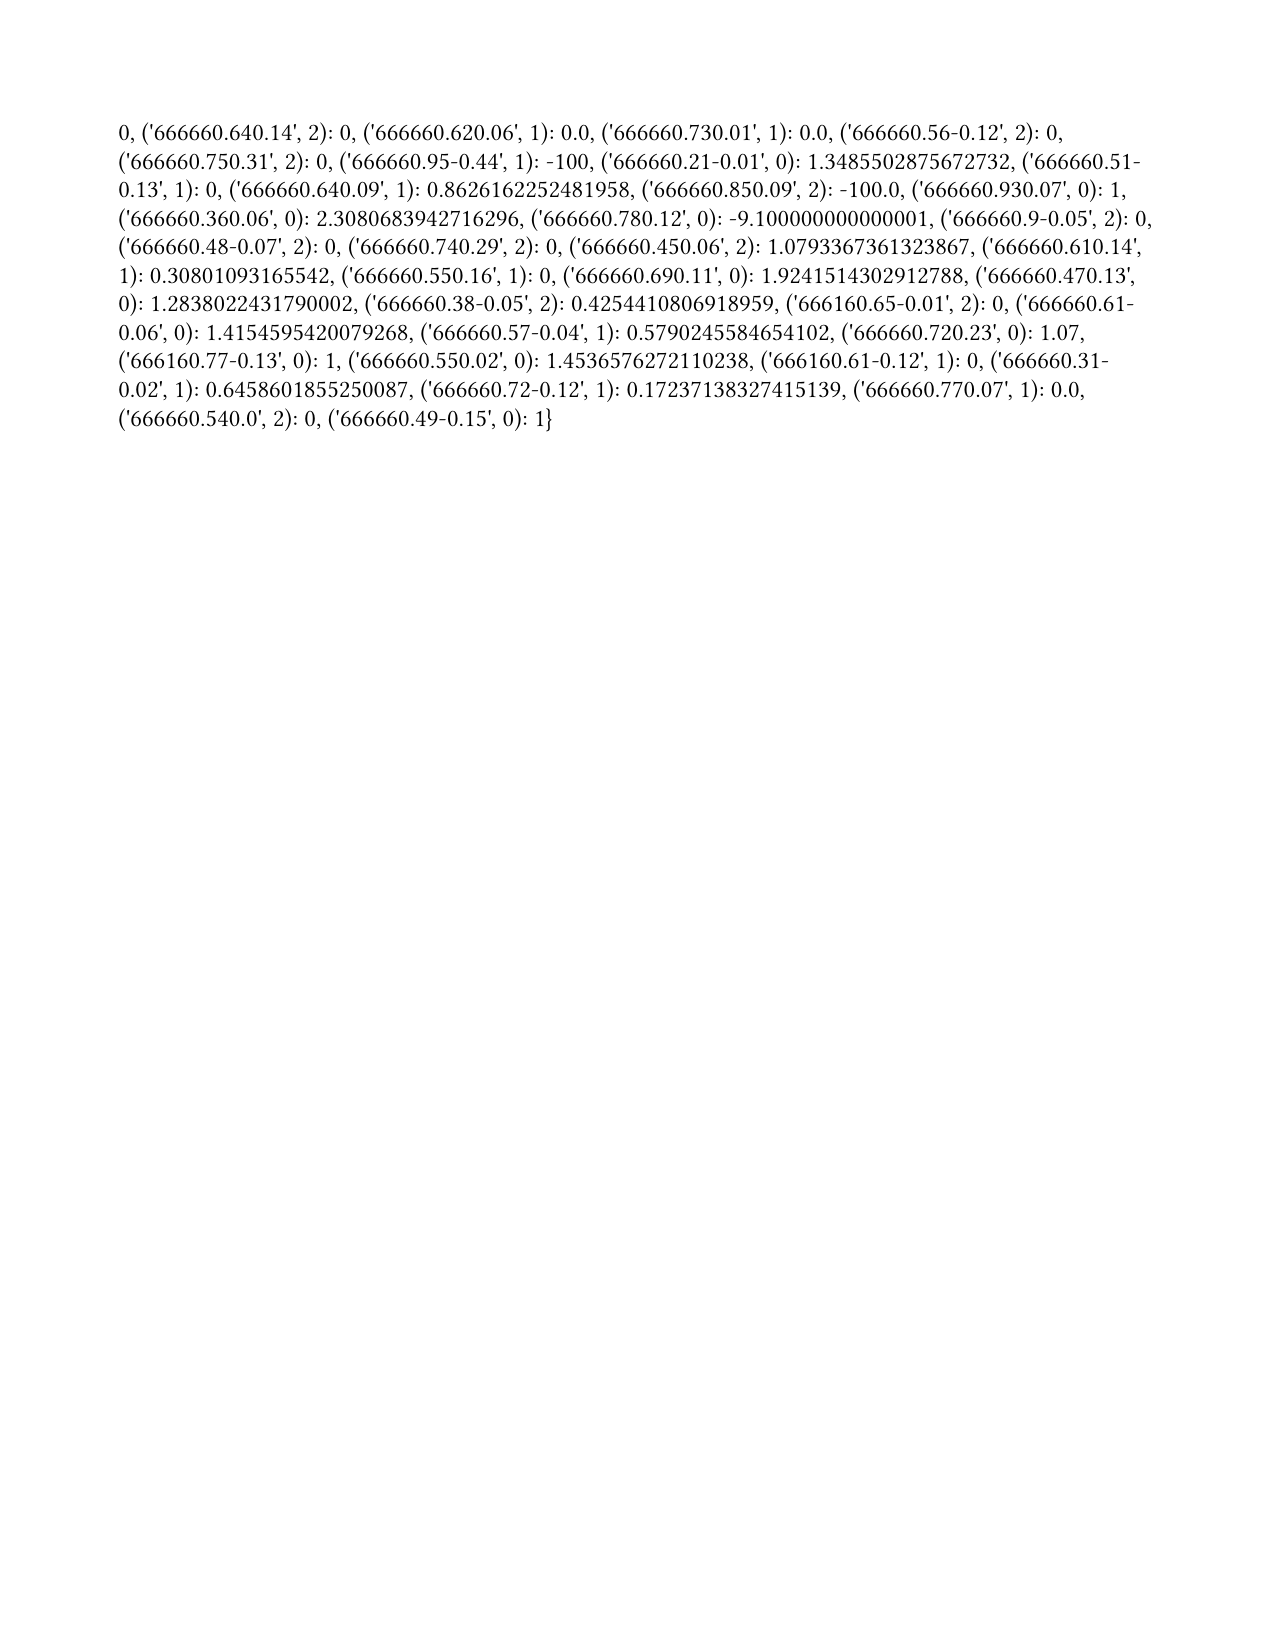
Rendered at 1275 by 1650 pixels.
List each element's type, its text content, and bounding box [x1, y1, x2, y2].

text 0, ('666660.640.14', 2): 0, ('666660.620.06', 1): 0.0, ('666660.730.01', 1): 0.0, ('666660.56-0.12', 2): 0, ('666660.750.31', 2): 0, ('666660.95-0.44', 1): -100, ('666660.21-0.01', 0): 1.3485502875672732, ('666660.51-0.13', 1): 0, ('666660.640.09', 1): 0.8626162252481958, ('666660.850.09', 2): -100.0, ('666660.930.07', 0): 1, ('666660.360.06', 0): 2.3080683942716296, ('666660.780.12', 0): -9.100000000000001, ('666660.9-0.05', 2): 0, ('666660.48-0.07', 2): 0, ('666660.740.29', 2): 0, ('666660.450.06', 2): 1.0793367361323867, ('666660.610.14', 1): 0.30801093165542, ('666660.550.16', 1): 0, ('666660.690.11', 0): 1.9241514302912788, ('666660.470.13', 0): 1.2838022431790002, ('666660.38-0.05', 2): 0.4254410806918959, ('666160.65-0.01', 2): 0, ('666660.61-0.06', 0): 1.4154595420079268, ('666660.57-0.04', 1): 0.5790245584654102, ('666660.720.23', 0): 1.07, ('666160.77-0.13', 0): 1, ('666660.550.02', 0): 1.4536576272110238, ('666160.61-0.12', 1): 0, ('666660.31-0.02', 1): 0.6458601855250087, ('666660.72-0.12', 1): 0.17237138327415139, ('666660.770.07', 1): 0.0, ('666660.540.0', 2): 0, ('666660.49-0.15', 0): 1} [118, 118, 1157, 432]
